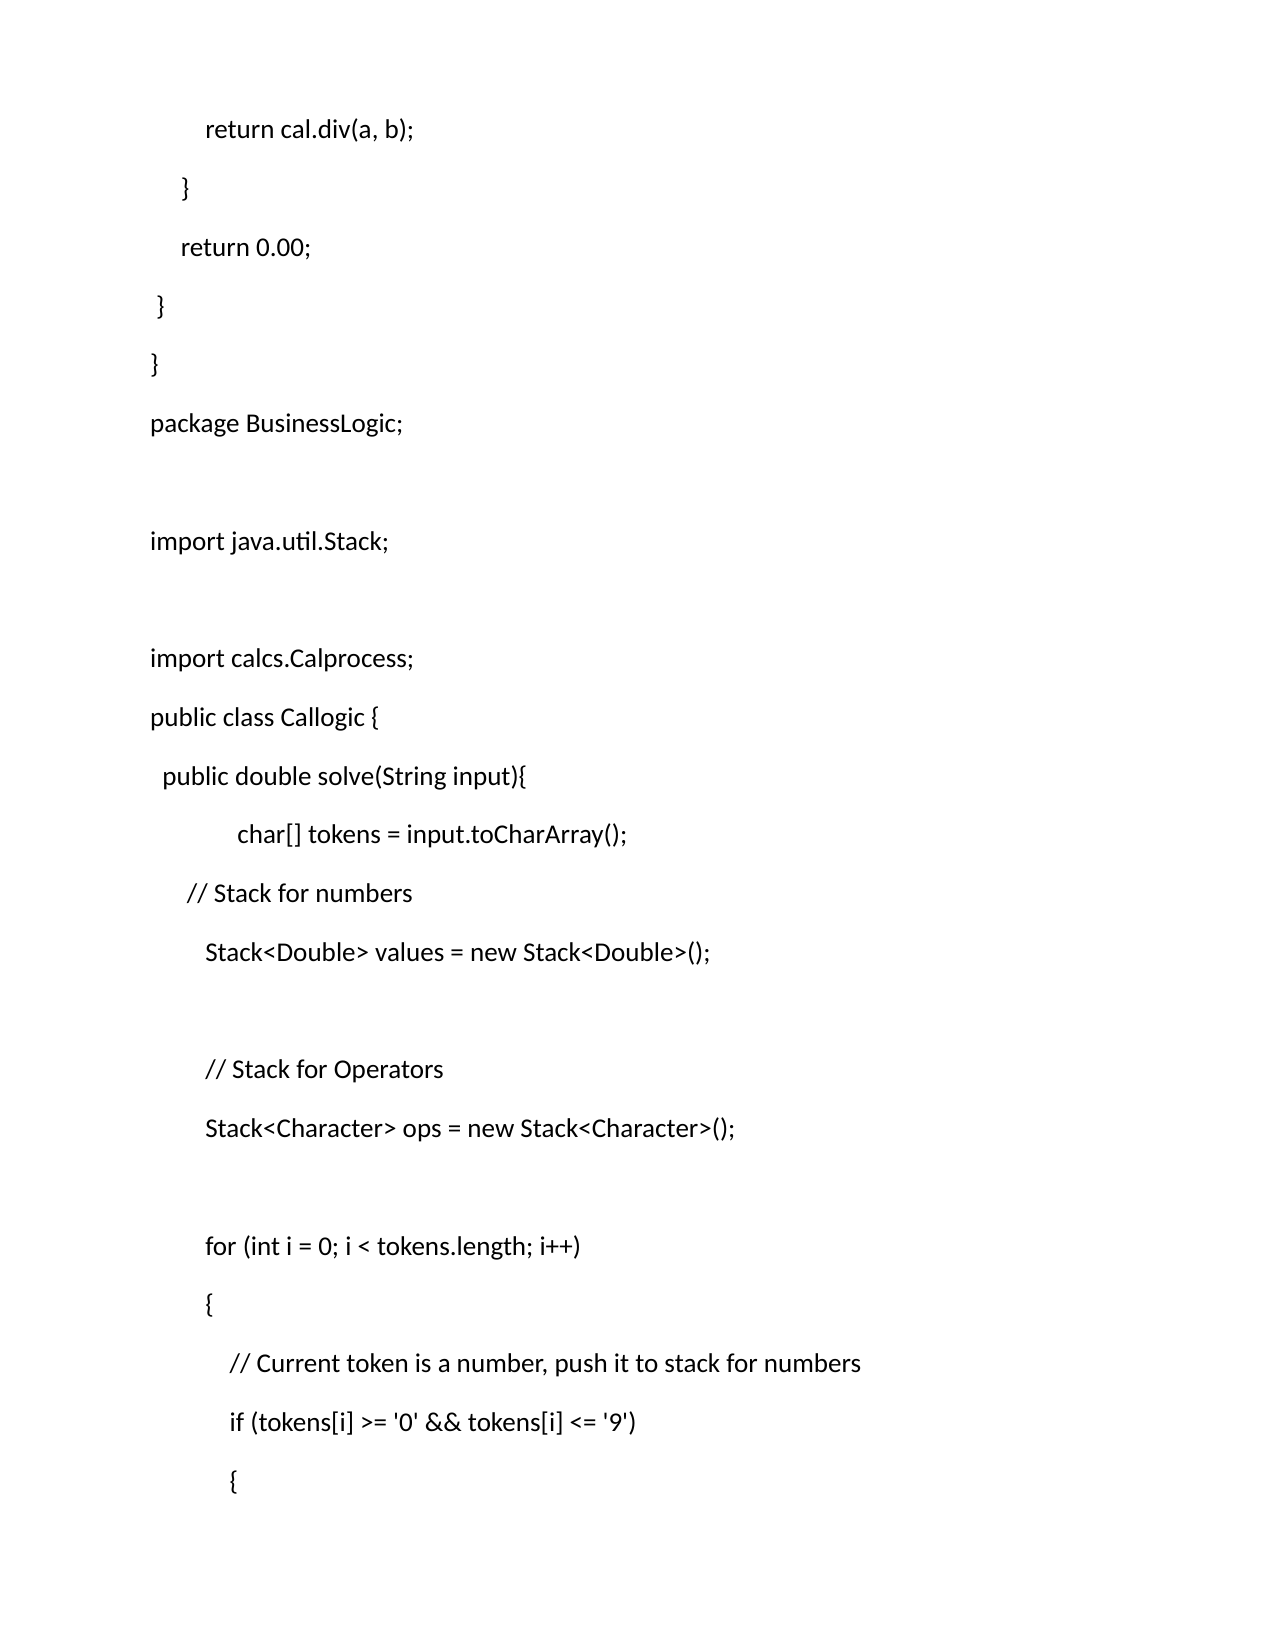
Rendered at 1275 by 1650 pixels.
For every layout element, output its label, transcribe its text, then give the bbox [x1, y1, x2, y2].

text public double solve(String input){ [150, 759, 1162, 792]
text import java.util.Stack; [150, 524, 1162, 557]
text if (tokens[i] >= '0' && tokens[i] <= '9') [150, 1405, 1162, 1438]
text } [150, 347, 1162, 381]
text for (int i = 0; i < tokens.length; i++) [150, 1229, 1162, 1262]
text return 0.00; [150, 230, 1162, 263]
text char[] tokens = input.toCharArray(); [150, 817, 1162, 851]
text // Stack for Operators [150, 1052, 1162, 1086]
text { [150, 1287, 1162, 1321]
text public class Callogic { [150, 700, 1162, 733]
text import calcs.Calprocess; [150, 641, 1162, 674]
text package BusinessLogic; [150, 406, 1162, 439]
text } [150, 171, 1162, 204]
text // Current token is a number, push it to stack for numbers [150, 1346, 1162, 1379]
text Stack<Double> values = new Stack<Double>(); [150, 935, 1162, 968]
text // Stack for numbers [150, 876, 1162, 909]
text { [150, 1464, 1162, 1497]
text return cal.div(a, b); [150, 112, 1162, 146]
text } [150, 289, 1162, 322]
text Stack<Character> ops = new Stack<Character>(); [150, 1111, 1162, 1144]
